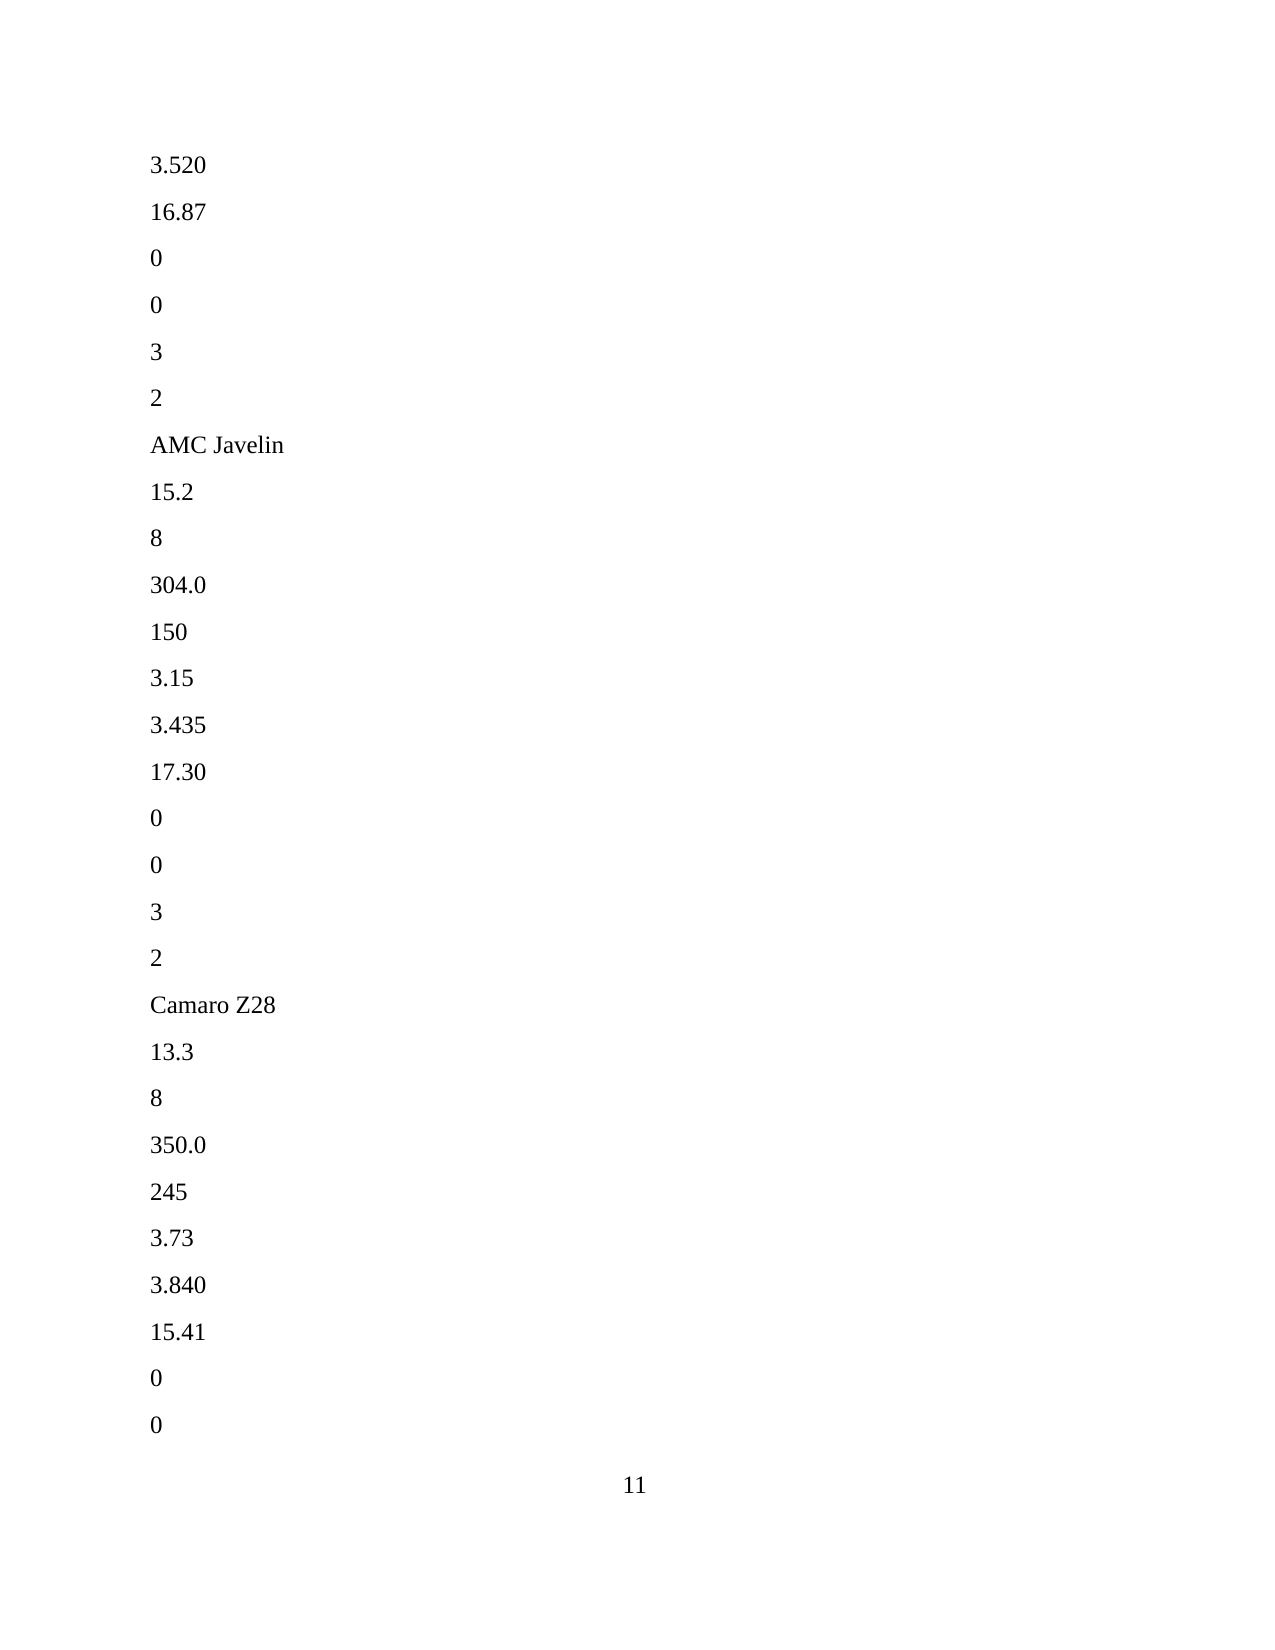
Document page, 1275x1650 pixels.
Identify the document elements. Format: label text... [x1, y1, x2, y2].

text AMC Javelin [150, 430, 1125, 459]
text 16.87 [150, 197, 1125, 225]
text 8 [150, 523, 1125, 552]
text 15.2 [150, 477, 1125, 505]
text 0 [150, 1410, 1125, 1439]
text 0 [150, 803, 1125, 832]
text 2 [150, 943, 1125, 972]
text 3 [150, 337, 1125, 365]
text Camaro Z28 [150, 990, 1125, 1019]
text 350.0 [150, 1130, 1125, 1159]
text 245 [150, 1177, 1125, 1205]
text 3.840 [150, 1270, 1125, 1299]
text 0 [150, 1363, 1125, 1392]
text 17.30 [150, 757, 1125, 785]
text 150 [150, 617, 1125, 645]
text 3.73 [150, 1223, 1125, 1252]
text 13.3 [150, 1037, 1125, 1065]
text 3.520 [150, 150, 1125, 179]
text 0 [150, 290, 1125, 319]
text 304.0 [150, 570, 1125, 599]
text 2 [150, 383, 1125, 412]
text 3.435 [150, 710, 1125, 739]
text 3.15 [150, 663, 1125, 692]
text 8 [150, 1083, 1125, 1112]
text 3 [150, 897, 1125, 925]
text 0 [150, 850, 1125, 879]
text 0 [150, 243, 1125, 272]
text 15.41 [150, 1317, 1125, 1345]
